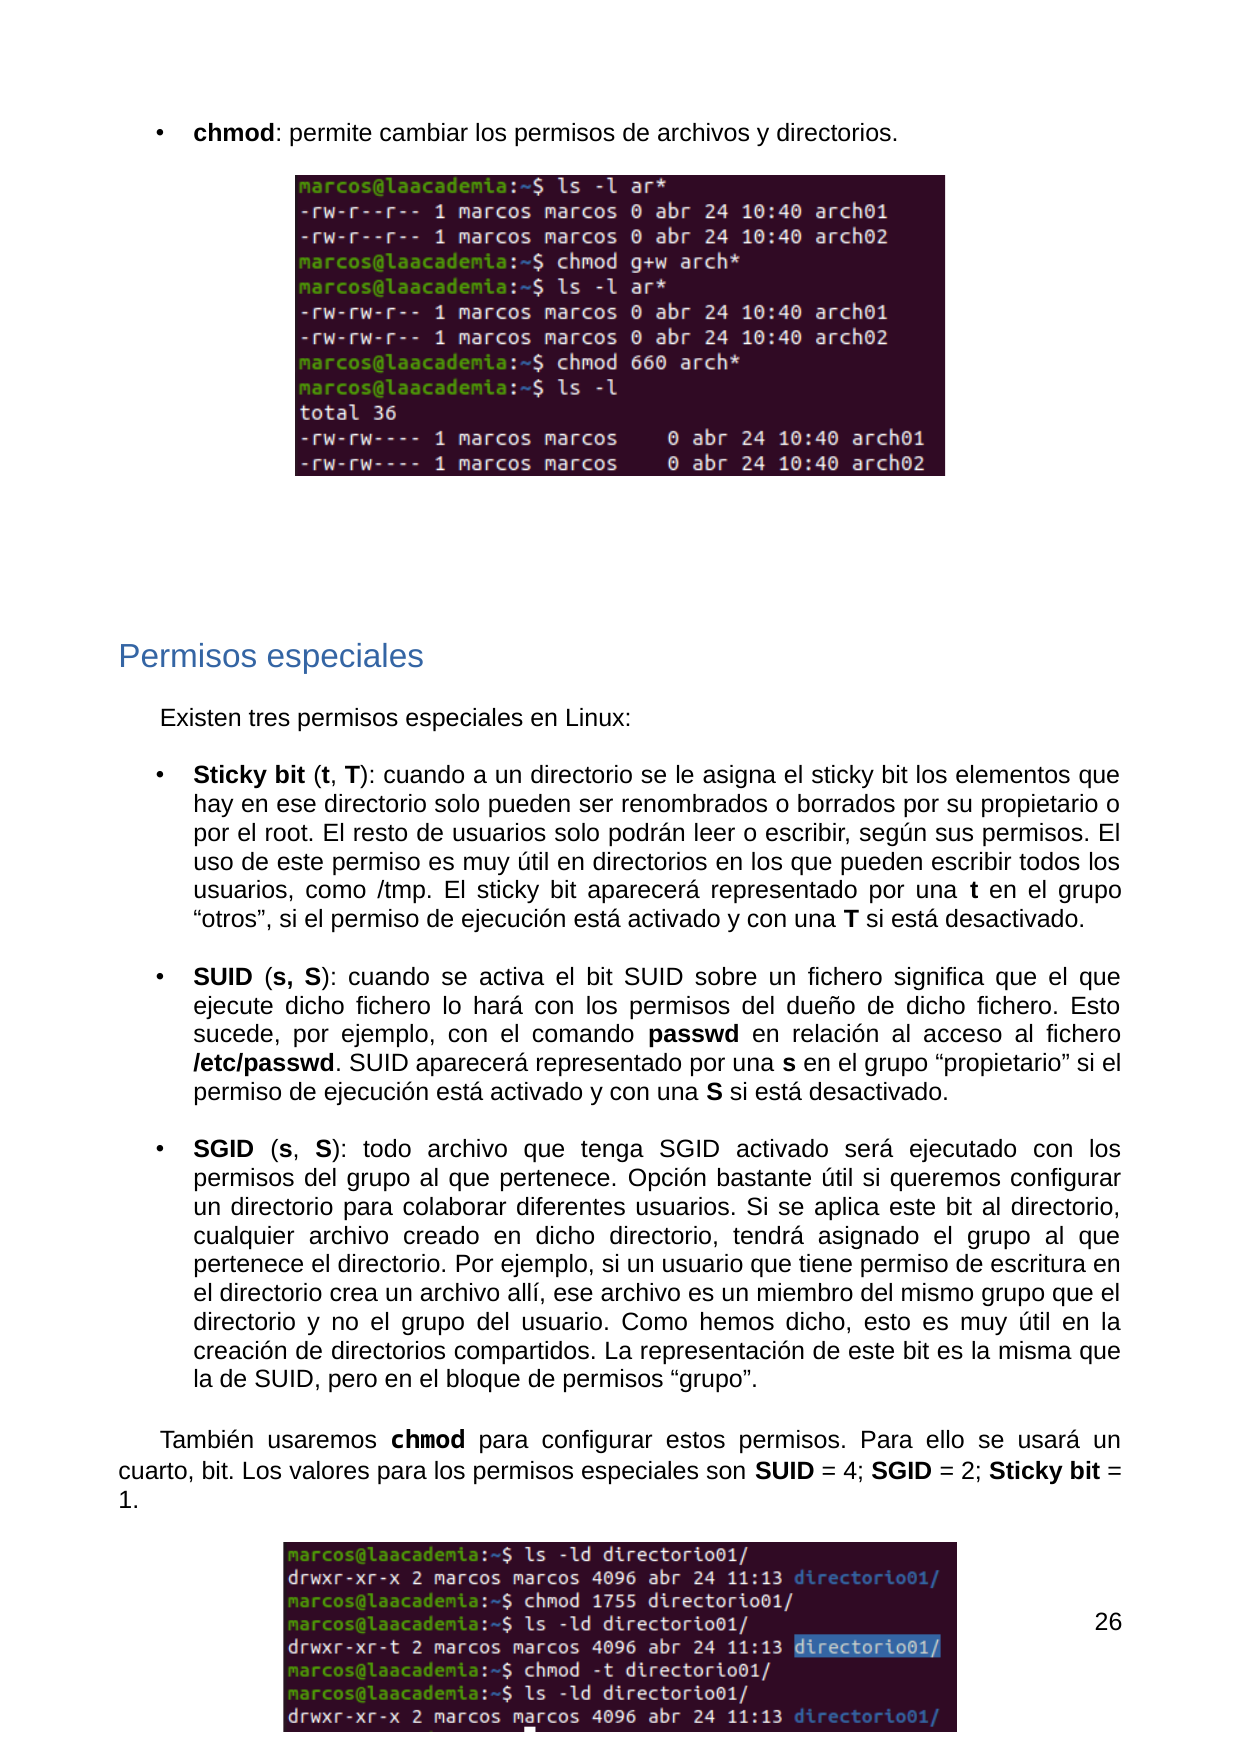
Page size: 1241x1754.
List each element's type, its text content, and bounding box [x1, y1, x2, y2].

list chmod: permite cambiar los permisos de archivos y directorios. [156, 118, 1122, 147]
list SUID (s, S): cuando se activa el bit SUID sobre un fichero significa que el que ejecute dicho fichero lo hará con los permisos del dueño de dicho fichero. Esto sucede, por ejemplo, con el comando passwd en relación al acceso al fichero /etc/passwd. SUID aparecerá representado por una s en el grupo “propietario” si el permiso de ejecución está activado y con una S si está desactivado. [156, 962, 1122, 1106]
text Permisos especiales [118, 636, 1122, 674]
list Sticky bit (t, T): cuando a un directorio se le asigna el sticky bit los elementos que hay en ese directorio solo pueden ser renombrados o borrados por su propietario o por el root. El resto de usuarios solo podrán leer o escribir, según sus permisos. El uso de este permiso es muy útil en directorios en los que pueden escribir todos los usuarios, como /tmp. El sticky bit aparecerá representado por una t en el grupo “otros”, si el permiso de ejecución está activado y con una T si está desactivado. [156, 760, 1122, 933]
list SGID (s, S): todo archivo que tenga SGID activado será ejecutado con los permisos del grupo al que pertenece. Opción bastante útil si queremos configurar un directorio para colaborar diferentes usuarios. Si se aplica este bit al directorio, cualquier archivo creado en dicho directorio, tendrá asignado el grupo al que pertenece el directorio. Por ejemplo, si un usuario que tiene permiso de escritura en el directorio crea un archivo allí, ese archivo es un miembro del mismo grupo que el directorio y no el grupo del usuario. Como hemos dicho, esto es muy útil en la creación de directorios compartidos. La representación de este bit es la misma que la de SUID, pero en el bloque de permisos “grupo”. [156, 1134, 1122, 1393]
picture [295, 175, 946, 476]
text Existen tres permisos especiales en Linux: [118, 703, 1122, 732]
picture [283, 1542, 957, 1732]
text También usaremos chmod para configurar estos permisos. Para ello se usará un cuarto, bit. Los valores para los permisos especiales son SUID = 4; SGID = 2; Sticky bit = 1. [118, 1422, 1122, 1513]
